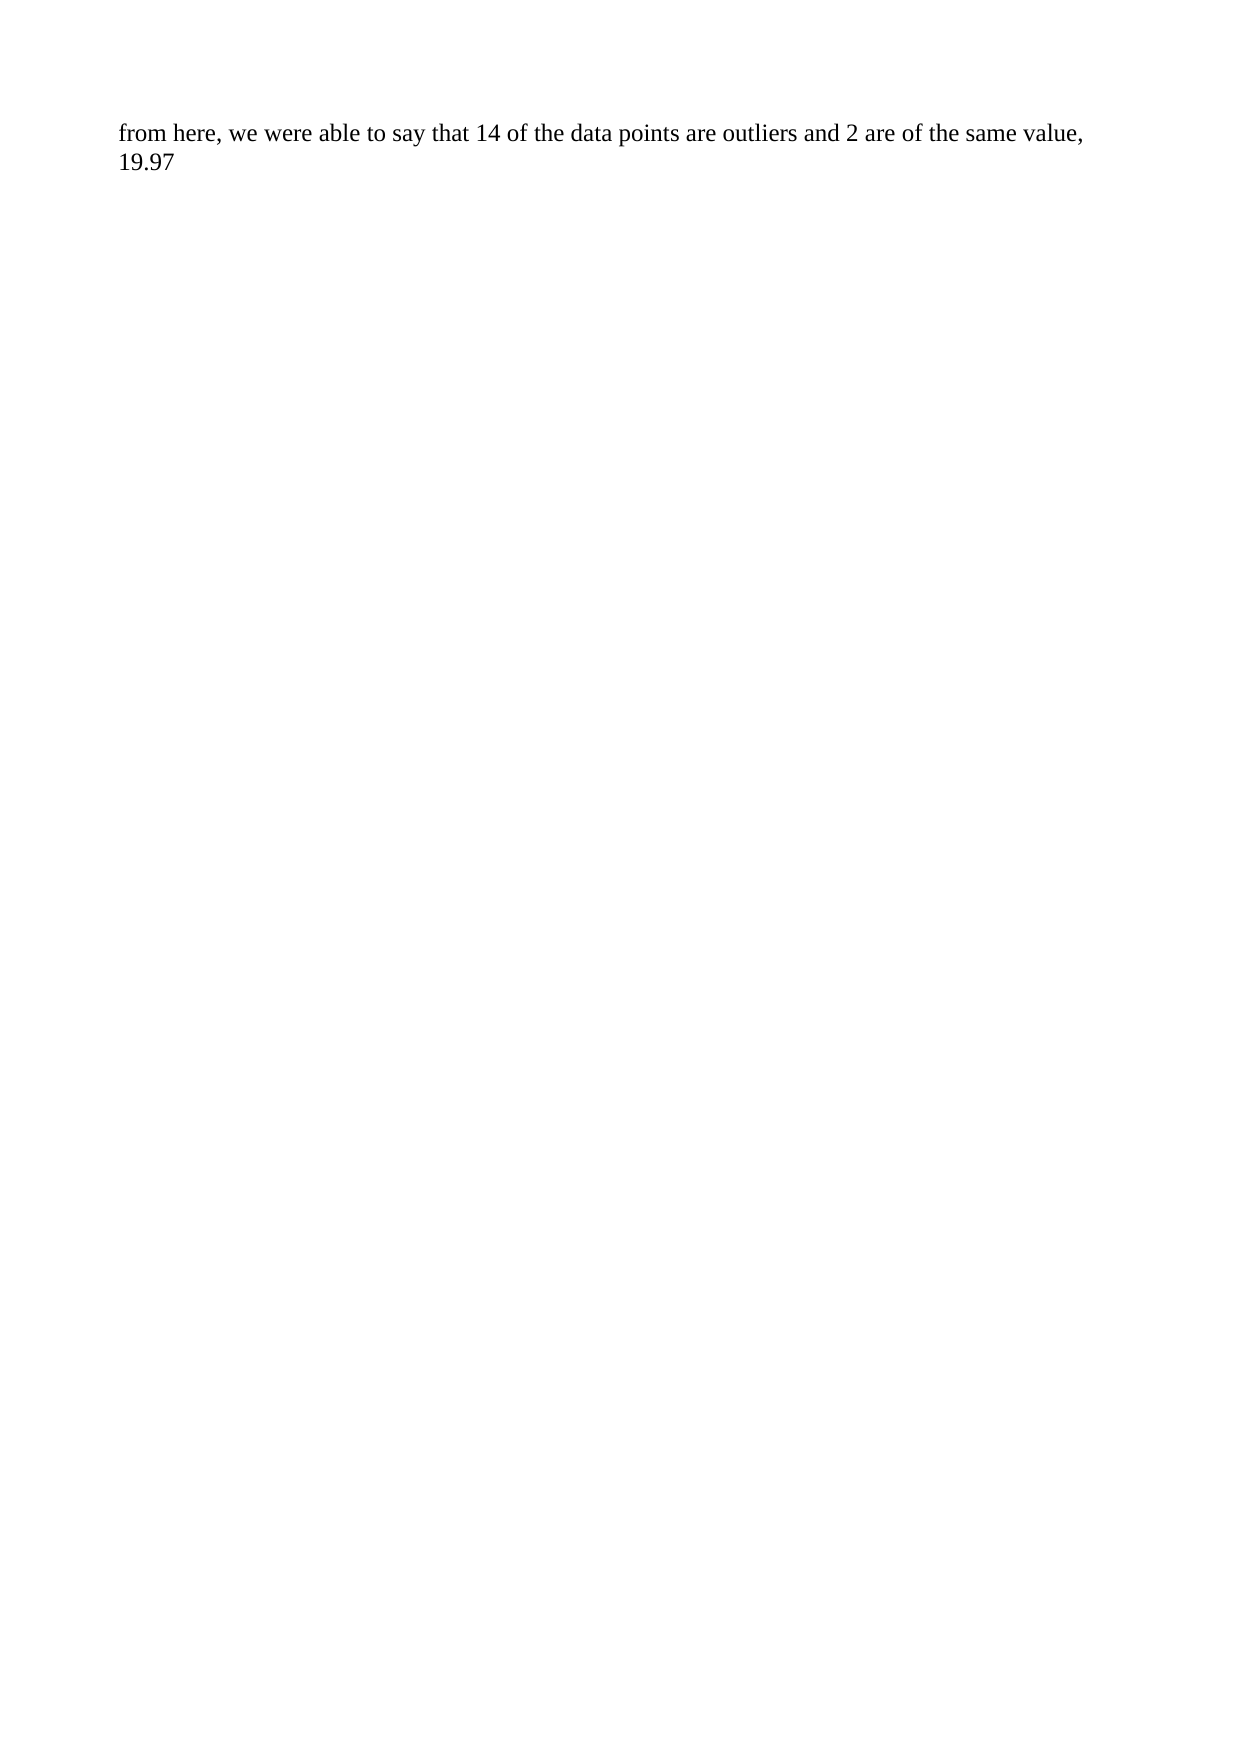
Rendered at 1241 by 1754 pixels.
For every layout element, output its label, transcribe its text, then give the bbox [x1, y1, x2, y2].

text from here, we were able to say that 14 of the data points are outliers and 2 are of the same value, 19.97 [118, 118, 1122, 176]
